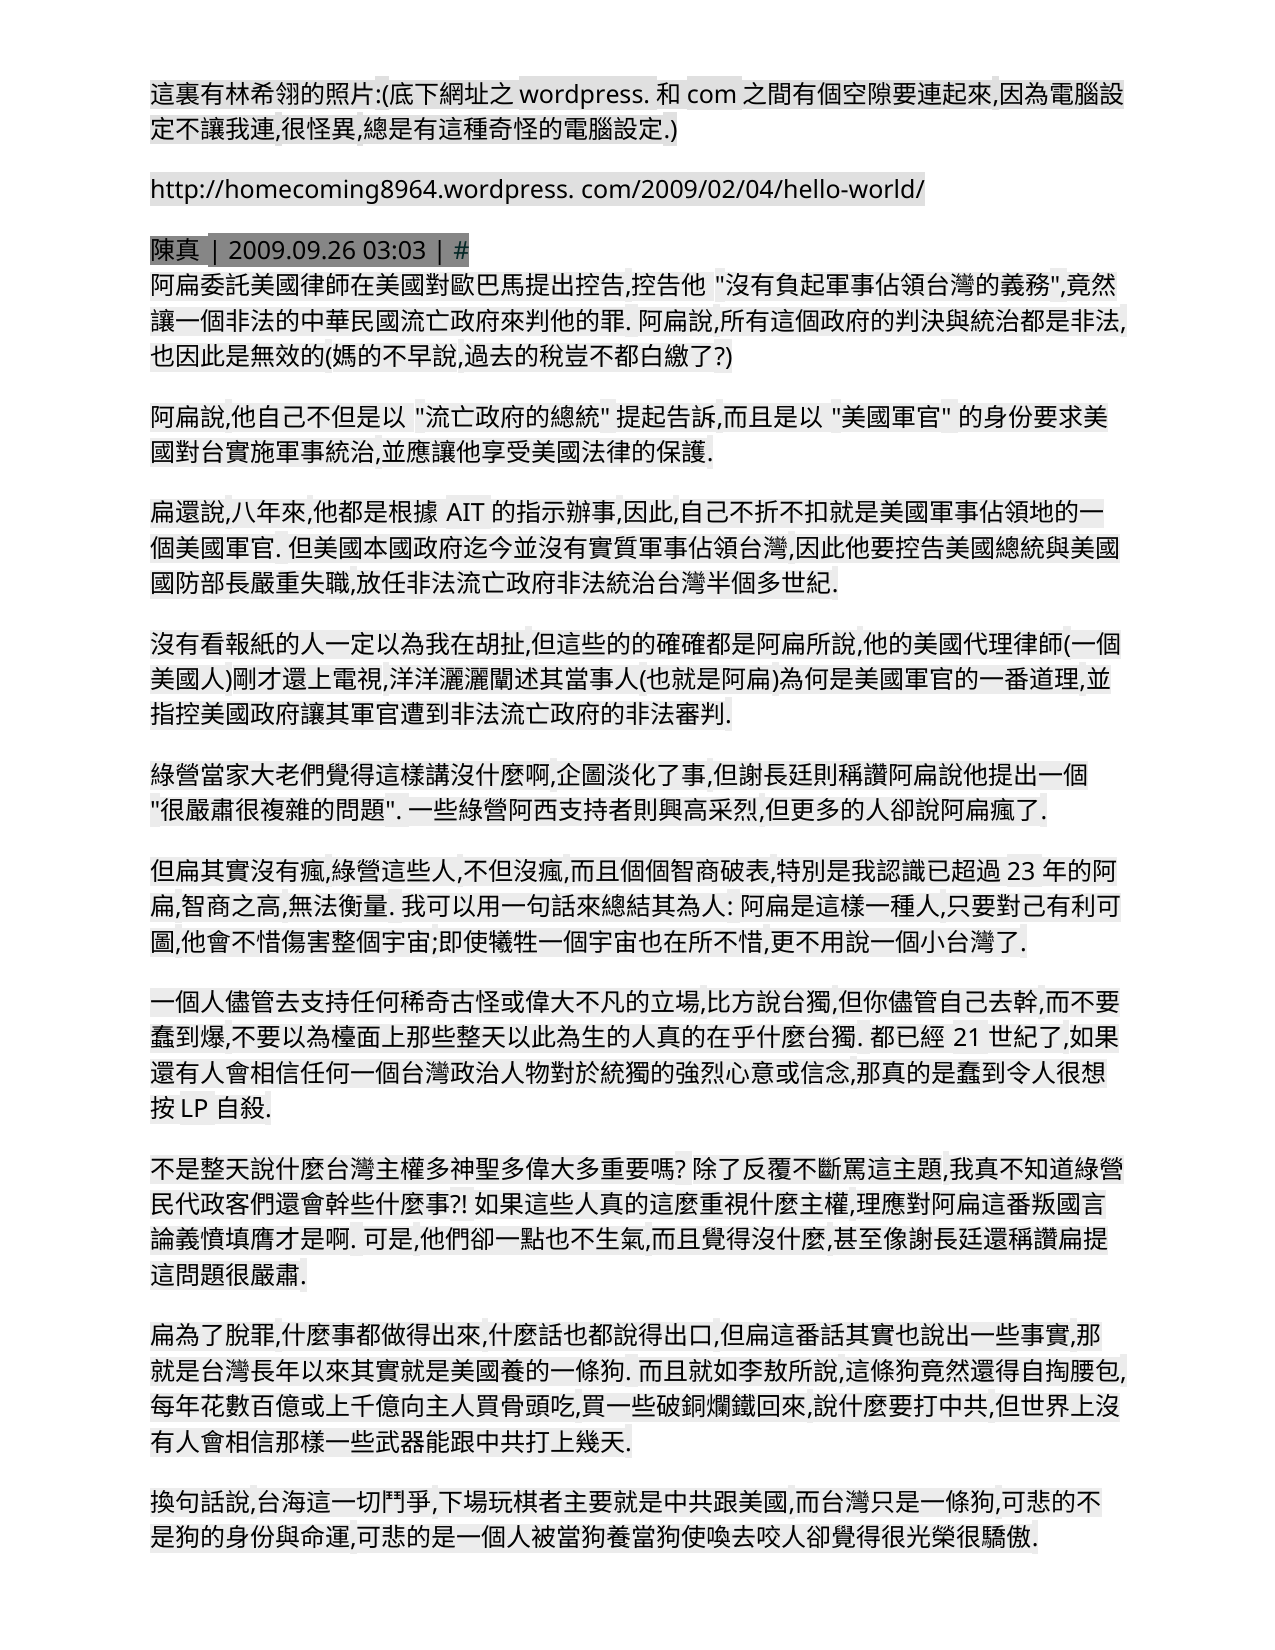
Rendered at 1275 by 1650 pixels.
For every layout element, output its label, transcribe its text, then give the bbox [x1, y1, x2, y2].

text 阿扁委託美國律師在美國對歐巴馬提出控告,控告他 "沒有負起軍事佔領台灣的義務",竟然讓一個非法的中華民國流亡政府來判他的罪. 阿扁說,所有這個政府的判決與統治都是非法,也因此是無效的(媽的不早說,過去的稅豈不都白繳了?) [150, 267, 1125, 373]
text 扁還說,八年來,他都是根據 AIT 的指示辦事,因此,自己不折不扣就是美國軍事佔領地的一個美國軍官. 但美國本國政府迄今並沒有實質軍事佔領台灣,因此他要控告美國總統與美國國防部長嚴重失職,放任非法流亡政府非法統治台灣半個多世紀. [150, 494, 1125, 600]
text 陳真 | 2009.09.26 03:03 | # [150, 231, 1125, 267]
text 但扁其實沒有瘋,綠營這些人,不但沒瘋,而且個個智商破表,特別是我認識已超過23 年的阿扁,智商之高,無法衡量. 我可以用一句話來總結其為人: 阿扁是這樣一種人,只要對己有利可圖,他會不惜傷害整個宇宙;即使犧牲一個宇宙也在所不惜,更不用說一個小台灣了. [150, 852, 1125, 958]
text 阿扁說,他自己不但是以 "流亡政府的總統" 提起告訴,而且是以 "美國軍官" 的身份要求美國對台實施軍事統治,並應讓他享受美國法律的保護. [150, 398, 1125, 469]
text 扁為了脫罪,什麼事都做得出來,什麼話也都說得出口,但扁這番話其實也說出一些事實,那就是台灣長年以來其實就是美國養的一條狗. 而且就如李敖所說,這條狗竟然還得自掏腰包,每年花數百億或上千億向主人買骨頭吃,買一些破銅爛鐵回來,說什麼要打中共,但世界上沒有人會相信那樣一些武器能跟中共打上幾天. [150, 1317, 1125, 1458]
text 沒有看報紙的人一定以為我在胡扯,但這些的的確確都是阿扁所說,他的美國代理律師(一個美國人)剛才還上電視,洋洋灑灑闡述其當事人(也就是阿扁)為何是美國軍官的一番道理,並指控美國政府讓其軍官遭到非法流亡政府的非法審判. [150, 625, 1125, 731]
text 綠營當家大老們覺得這樣講沒什麼啊,企圖淡化了事,但謝長廷則稱讚阿扁說他提出一個 "很嚴肅很複雜的問題". 一些綠營阿西支持者則興高采烈,但更多的人卻說阿扁瘋了. [150, 756, 1125, 827]
text http://homecoming8964.wordpress. com/2009/02/04/hello-world/ [150, 171, 1125, 206]
text 一個人儘管去支持任何稀奇古怪或偉大不凡的立場,比方說台獨,但你儘管自己去幹,而不要蠢到爆,不要以為檯面上那些整天以此為生的人真的在乎什麼台獨. 都已經 21 世紀了,如果還有人會相信任何一個台灣政治人物對於統獨的強烈心意或信念,那真的是蠢到令人很想按LP 自殺. [150, 983, 1125, 1125]
text 這裏有林希翎的照片:(底下網址之wordpress. 和com之間有個空隙要連起來,因為電腦設定不讓我連,很怪異,總是有這種奇怪的電腦設定.) [150, 75, 1125, 146]
text 不是整天說什麼台灣主權多神聖多偉大多重要嗎? 除了反覆不斷罵這主題,我真不知道綠營民代政客們還會幹些什麼事?! 如果這些人真的這麼重視什麼主權,理應對阿扁這番叛國言論義憤填膺才是啊. 可是,他們卻一點也不生氣,而且覺得沒什麼,甚至像謝長廷還稱讚扁提這問題很嚴肅. [150, 1150, 1125, 1292]
text 換句話說,台海這一切鬥爭,下場玩棋者主要就是中共跟美國,而台灣只是一條狗,可悲的不是狗的身份與命運,可悲的是一個人被當狗養當狗使喚去咬人卻覺得很光榮很驕傲. [150, 1483, 1125, 1554]
